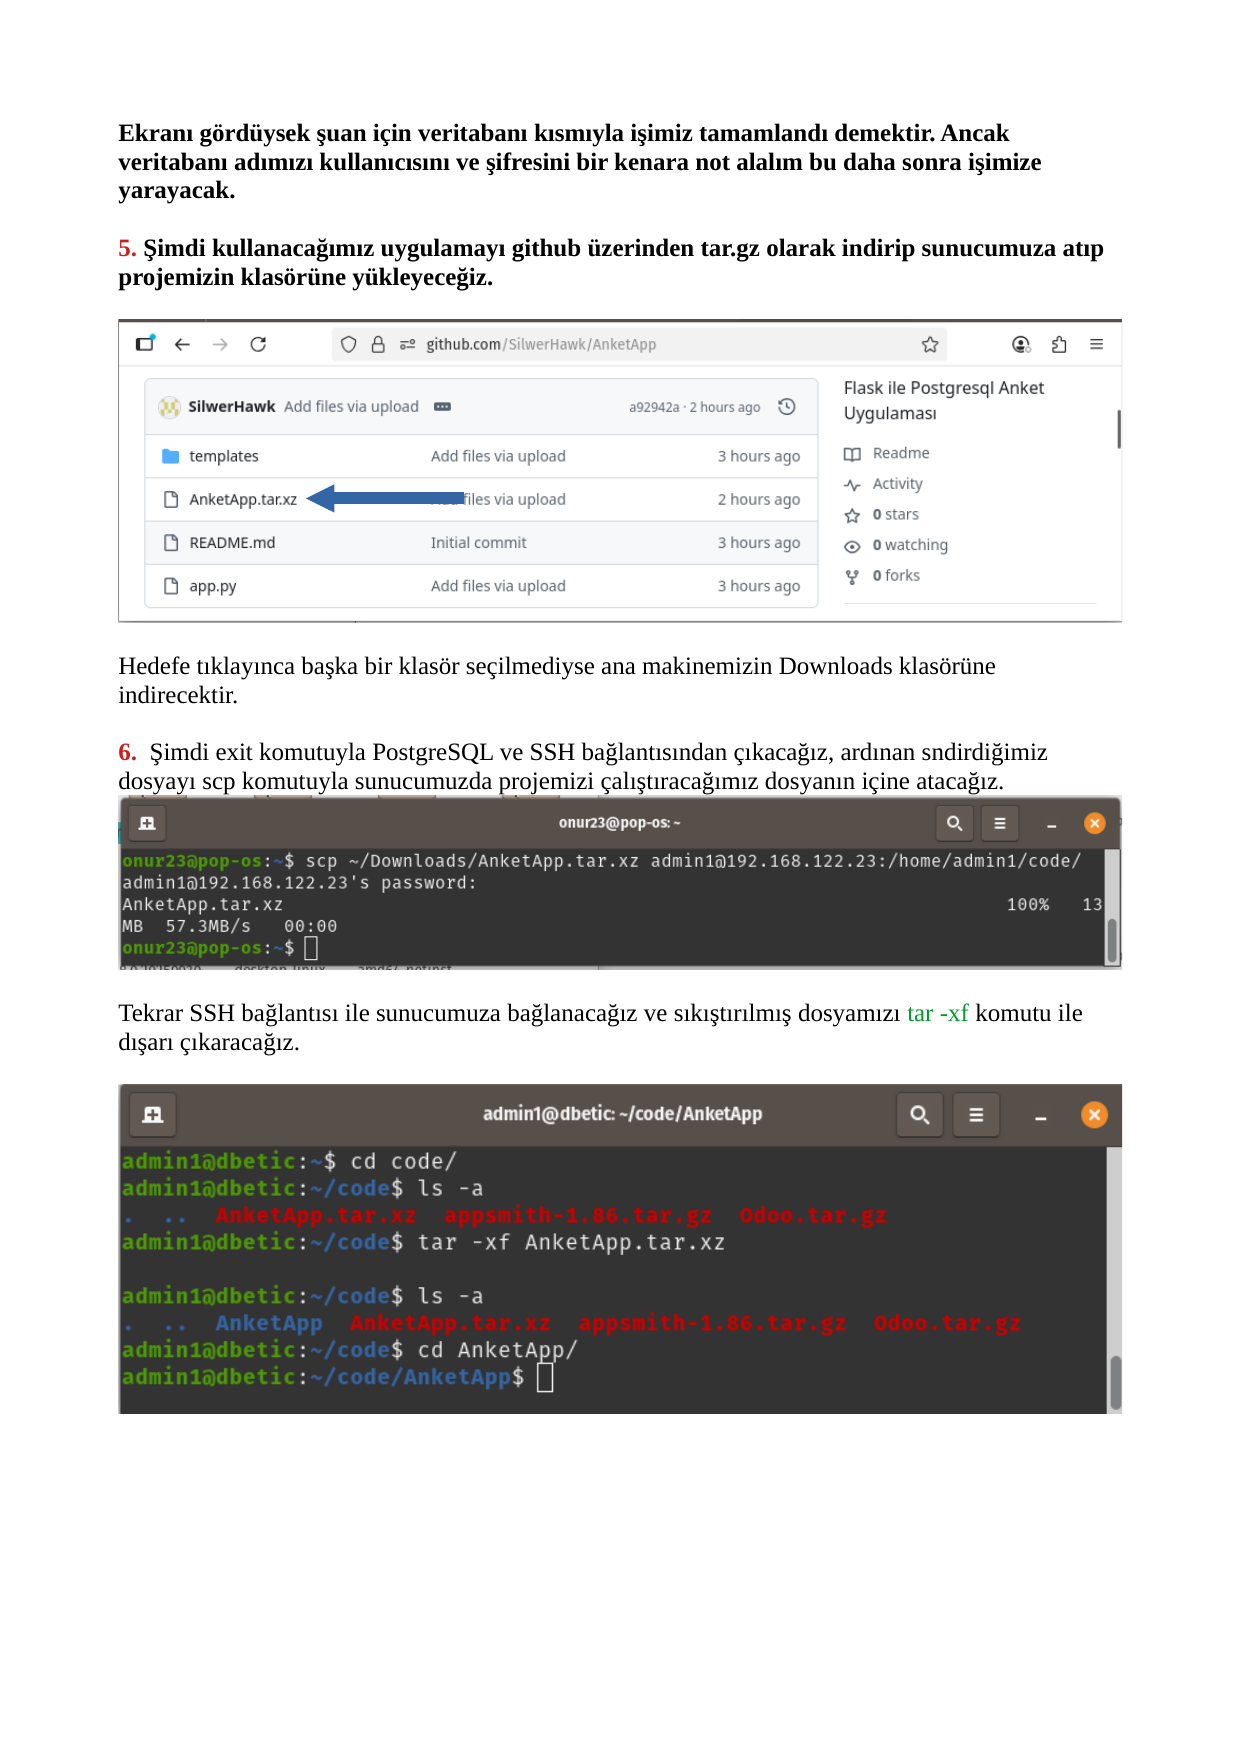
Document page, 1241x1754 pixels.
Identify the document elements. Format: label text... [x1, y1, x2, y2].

picture [118, 1084, 1123, 1414]
picture [118, 319, 1123, 623]
text Tekrar SSH bağlantısı ile sunucumuza bağlanacağız ve sıkıştırılmış dosyamızı tar -xf komutu ile dışarı çıkaracağız. [118, 998, 1122, 1056]
text Ekranı gördüysek şuan için veritabanı kısmıyla işimiz tamamlandı demektir. Ancak veritabanı adımızı kullanıcısını ve şifresini bir kenara not alalım bu daha sonra işimize yarayacak. [118, 118, 1122, 204]
text 6. Şimdi exit komutuyla PostgreSQL ve SSH bağlantısından çıkacağız, ardınan sndirdiğimiz dosyayı scp komutuyla sunucumuzda projemizi çalıştıracağımız dosyanın içine atacağız. [118, 737, 1122, 795]
picture [118, 795, 1123, 970]
text Hedefe tıklayınca başka bir klasör seçilmediyse ana makinemizin Downloads klasörüne indirecektir. [118, 651, 1122, 709]
text 5. Şimdi kullanacağımız uygulamayı github üzerinden tar.gz olarak indirip sunucumuza atıp projemizin klasörüne yükleyeceğiz. [118, 233, 1122, 291]
